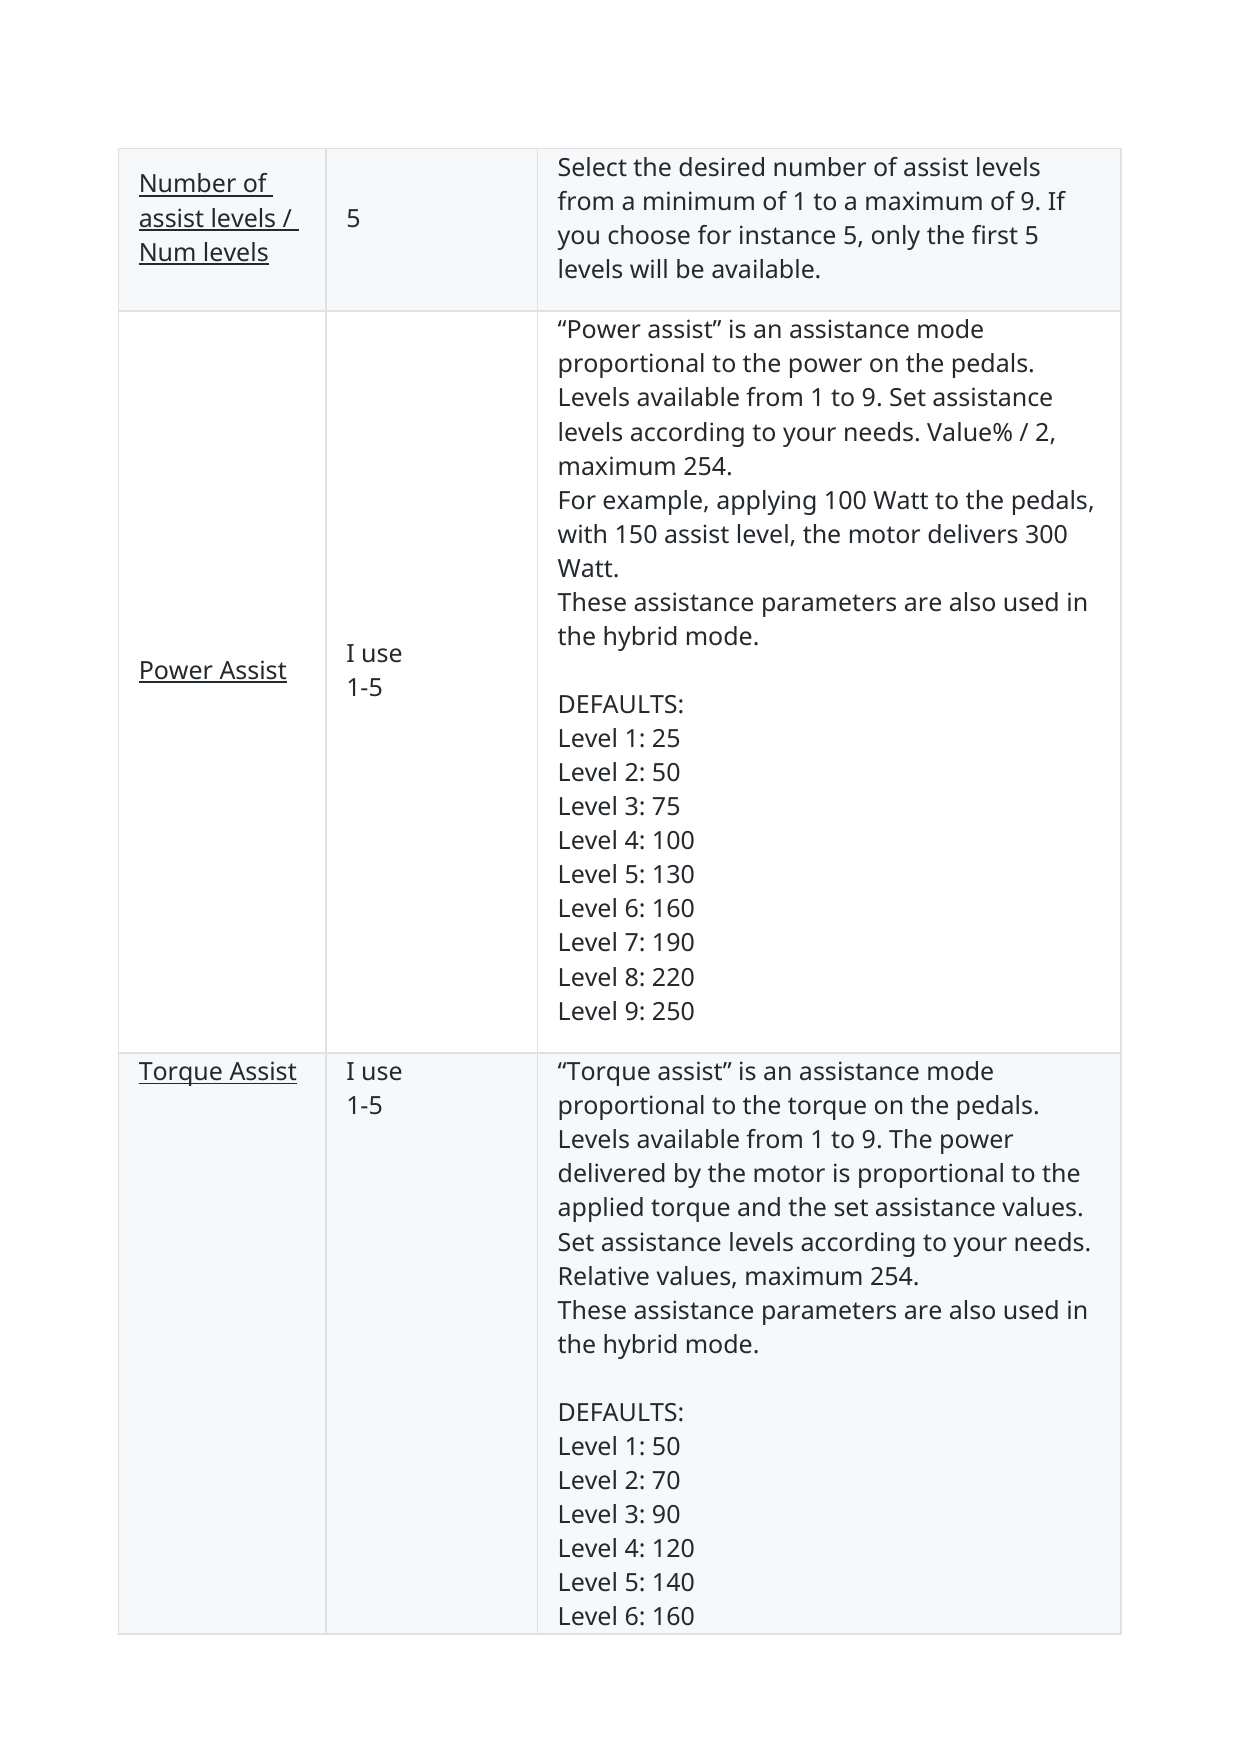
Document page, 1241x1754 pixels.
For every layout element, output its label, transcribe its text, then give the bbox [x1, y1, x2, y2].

table_cell I use 1-5 [327, 312, 537, 1052]
table_cell Number of assist levels / Num levels [119, 149, 325, 310]
table_cell Power Assist [119, 312, 325, 1052]
table_cell 5 [327, 149, 537, 310]
table_cell “Torque assist” is an assistance mode proportional to the torque on the pedals. Levels available from 1 to 9. The power delivered by the motor is proportional to the applied torque and the set assistance values. Set assistance levels according to your needs. Relative values, maximum 254. These assistance parameters are also used in the hybrid mode. DEFAULTS: Level 1: 50 Level 2: 70 Level 3: 90 Level 4: 120 Level 5: 140 Level 6: 160 [538, 1054, 1120, 1633]
table_cell Select the desired number of assist levels from a minimum of 1 to a maximum of 9. If you choose for instance 5, only the first 5 levels will be available. [538, 149, 1120, 310]
table_cell Torque Assist [119, 1054, 325, 1633]
table_cell I use 1-5 [327, 1054, 537, 1633]
table_cell “Power assist” is an assistance mode proportional to the power on the pedals. Levels available from 1 to 9. Set assistance levels according to your needs. Value% / 2, maximum 254. For example, applying 100 Watt to the pedals, with 150 assist level, the motor delivers 300 Watt. These assistance parameters are also used in the hybrid mode. DEFAULTS: Level 1: 25 Level 2: 50 Level 3: 75 Level 4: 100 Level 5: 130 Level 6: 160 Level 7: 190 Level 8: 220 Level 9: 250 [538, 312, 1120, 1052]
